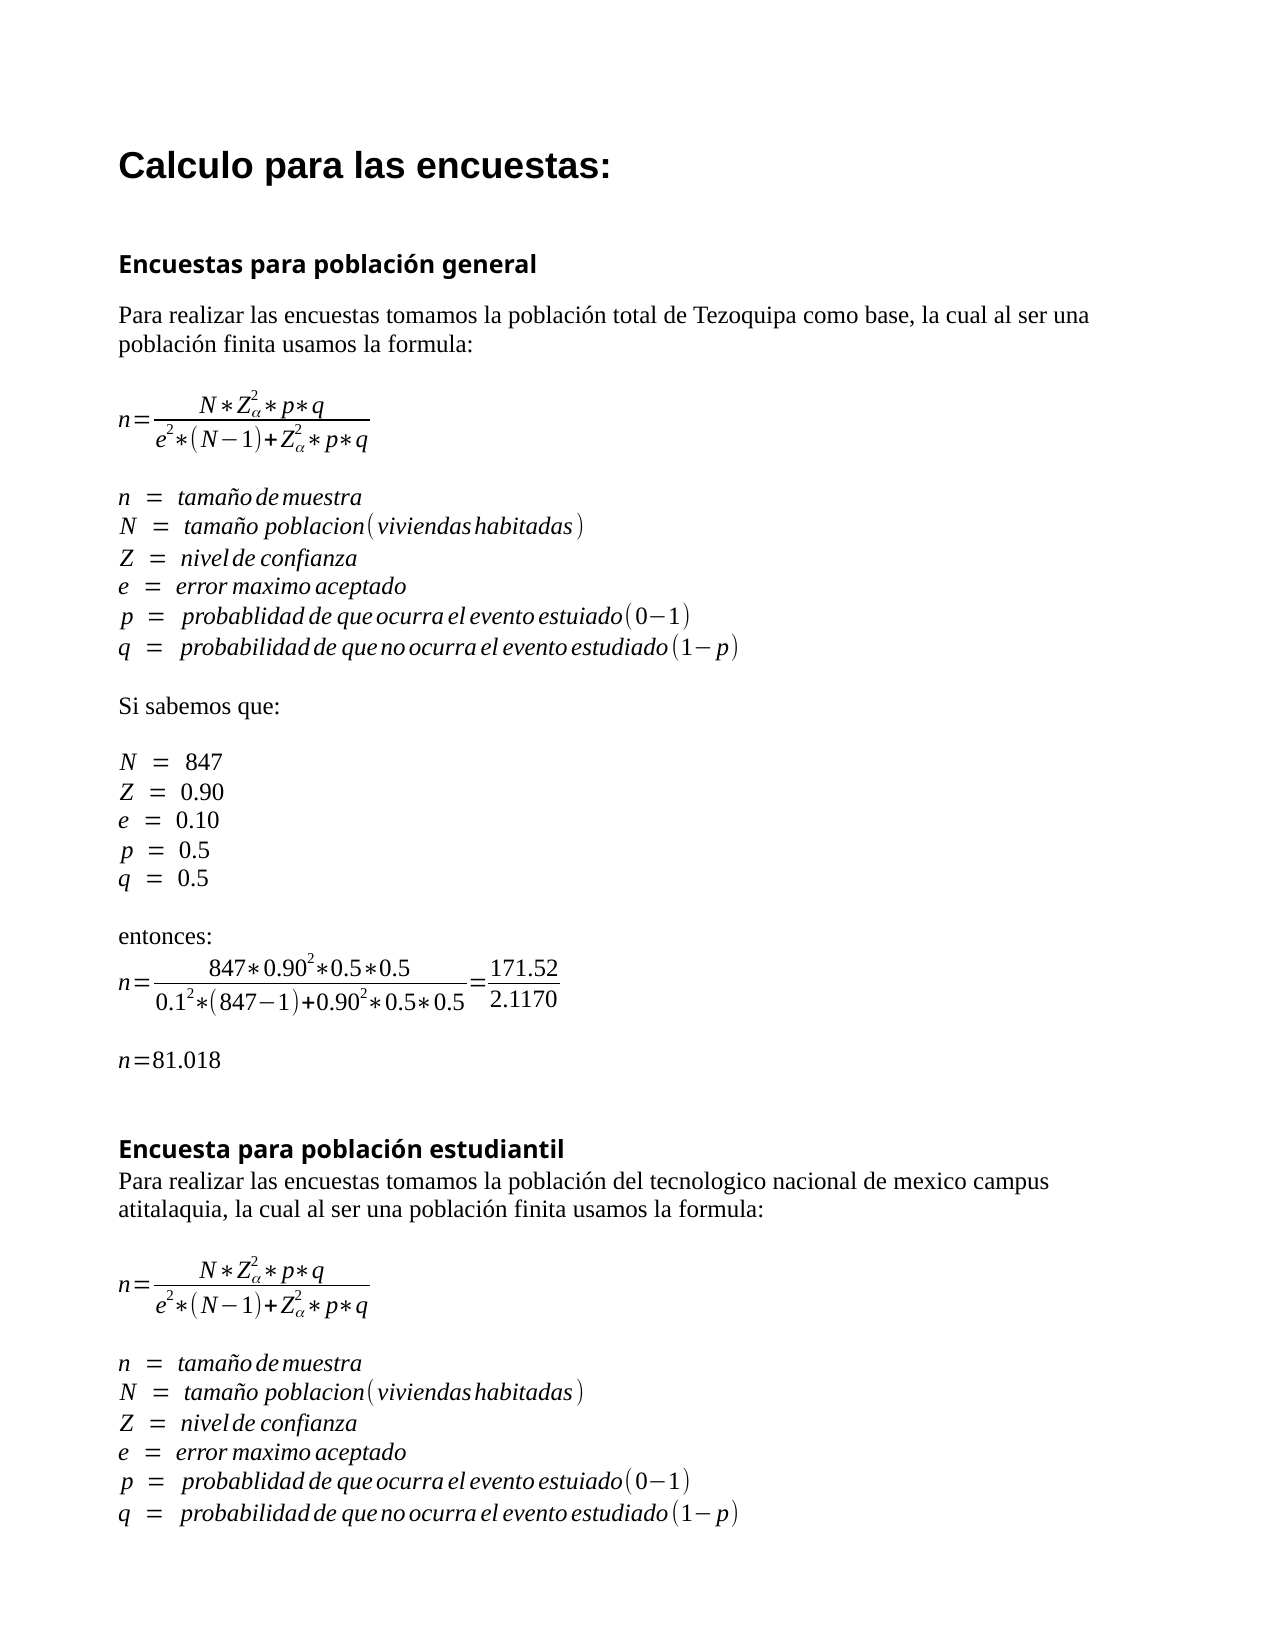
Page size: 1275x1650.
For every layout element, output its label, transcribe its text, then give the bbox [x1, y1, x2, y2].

text Encuestas para población general [118, 246, 1157, 280]
text Encuesta para población estudiantil [118, 1132, 1157, 1166]
text entonces: [118, 921, 1157, 950]
subtitle Calculo para las encuestas: [118, 143, 1157, 186]
text Si sabemos que: [118, 691, 1157, 720]
text Para realizar las encuestas tomamos la población total de Tezoquipa como base, la cual al ser una población finita usamos la formula: [118, 300, 1157, 358]
text Para realizar las encuestas tomamos la población del tecnologico nacional de mexico campus atitalaquia, la cual al ser una población finita usamos la formula: [118, 1166, 1157, 1223]
